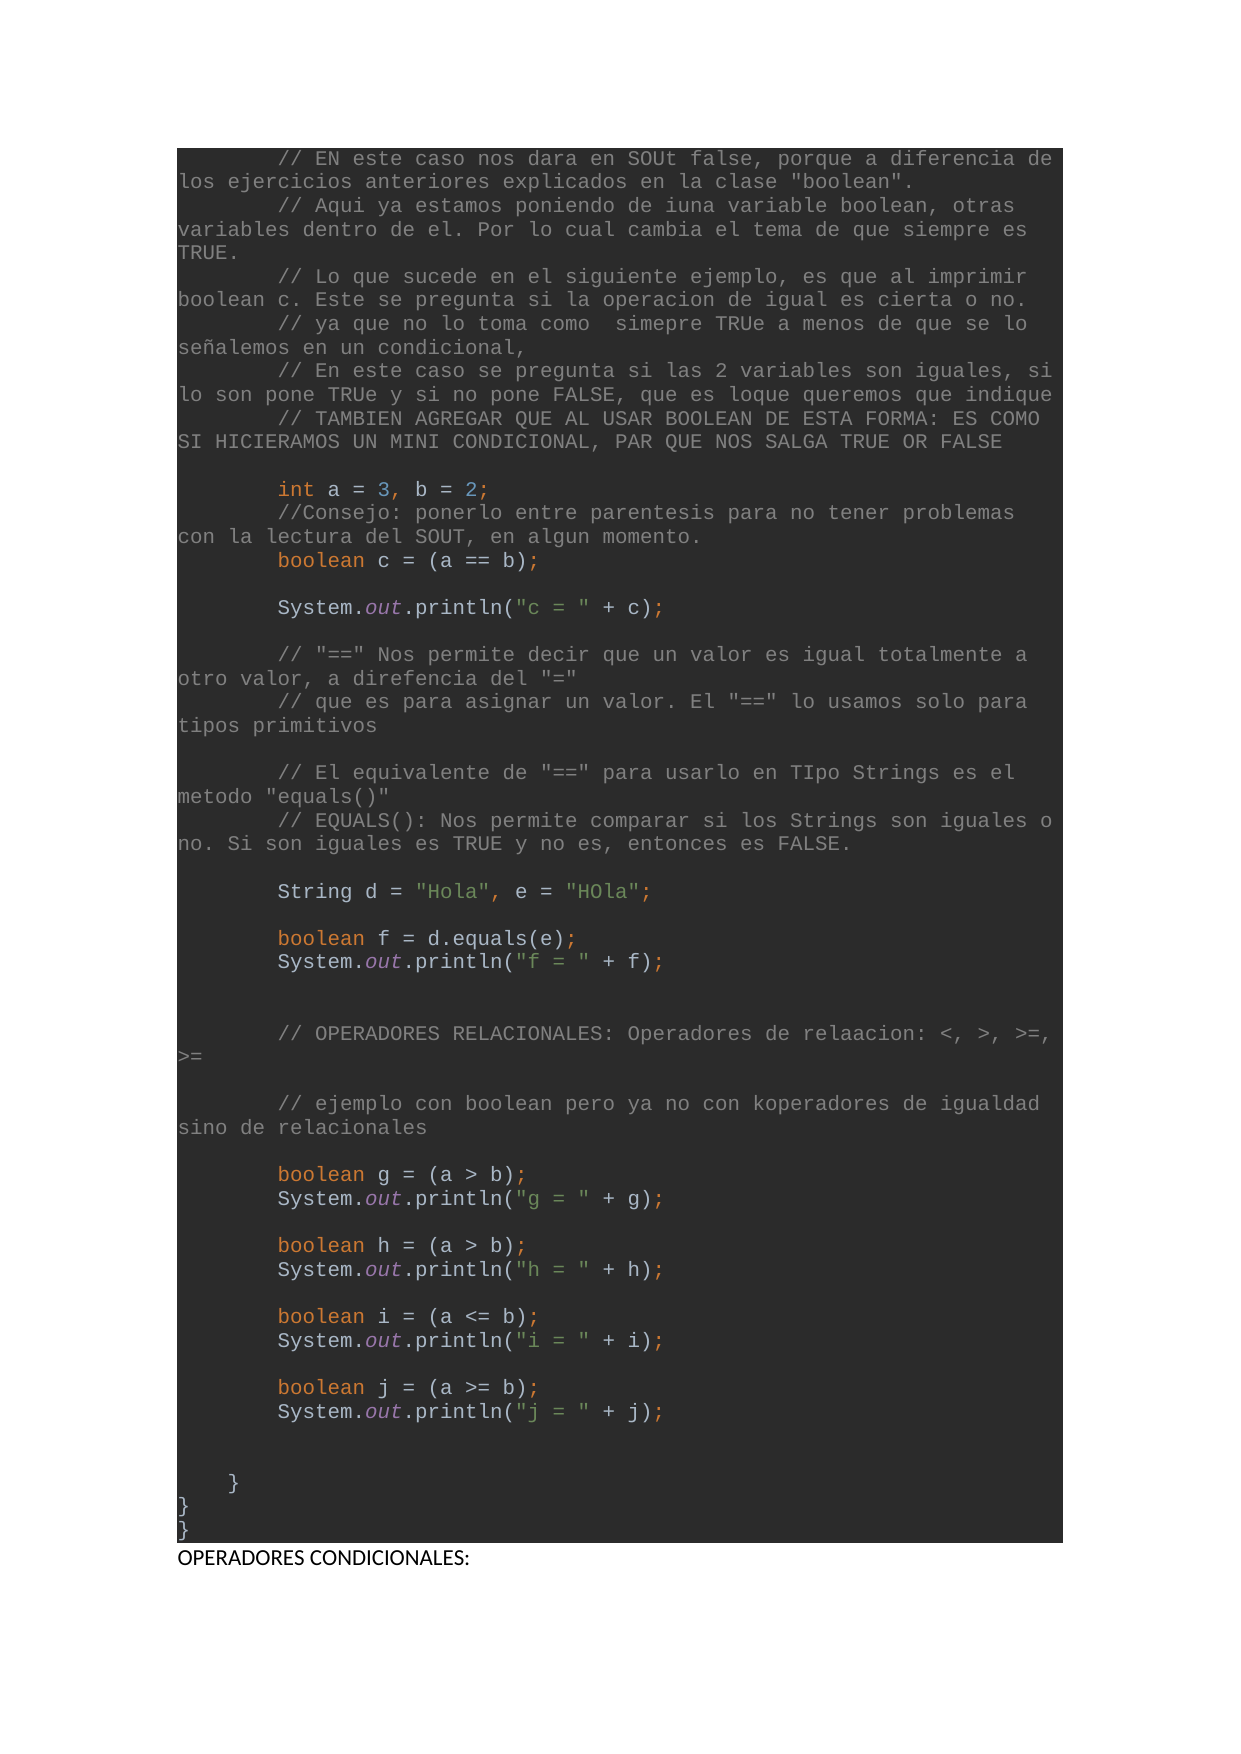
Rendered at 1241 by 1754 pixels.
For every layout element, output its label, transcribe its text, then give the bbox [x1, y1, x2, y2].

text OPERADORES CONDICIONALES: [177, 1543, 1063, 1571]
text } [177, 1519, 1063, 1543]
text // EN este caso nos dara en SOUt false, porque a diferencia de los ejercicios anteriores explicados en la clase "boolean". // Aqui ya estamos poniendo de iuna variable boolean, otras variables dentro de el. Por lo cual cambia el tema de que siempre es TRUE. // Lo que sucede en el siguiente ejemplo, es que al imprimir boolean c. Este se pregunta si la operacion de igual es cierta o no. // ya que no lo toma como simepre TRUe a menos de que se lo señalemos en un condicional, // En este caso se pregunta si las 2 variables son iguales, si lo son pone TRUe y si no pone FALSE, que es loque queremos que indique // TAMBIEN AGREGAR QUE AL USAR BOOLEAN DE ESTA FORMA: ES COMO SI HICIERAMOS UN MINI CONDICIONAL, PAR QUE NOS SALGA TRUE OR FALSE int a = 3, b = 2; //Consejo: ponerlo entre parentesis para no tener problemas con la lectura del SOUT, en algun momento. boolean c = (a == b); System.out.println("c = " + c); // "==" Nos permite decir que un valor es igual totalmente a otro valor, a direfencia del "=" // que es para asignar un valor. El "==" lo usamos solo para tipos primitivos // El equivalente de "==" para usarlo en TIpo Strings es el metodo "equals()" // EQUALS(): Nos permite comparar si los Strings son iguales o no. Si son iguales es TRUE y no es, entonces es FALSE. String d = "Hola", e = "HOla"; boolean f = d.equals(e); System.out.println("f = " + f); // OPERADORES RELACIONALES: Operadores de relaacion: <, >, >=, >= // ejemplo con boolean pero ya no con koperadores de igualdad sino de relacionales boolean g = (a > b); System.out.println("g = " + g); boolean h = (a > b); System.out.println("h = " + h); boolean i = (a <= b); System.out.println("i = " + i); boolean j = (a >= b); System.out.println("j = " + j); } } [177, 148, 1063, 1519]
